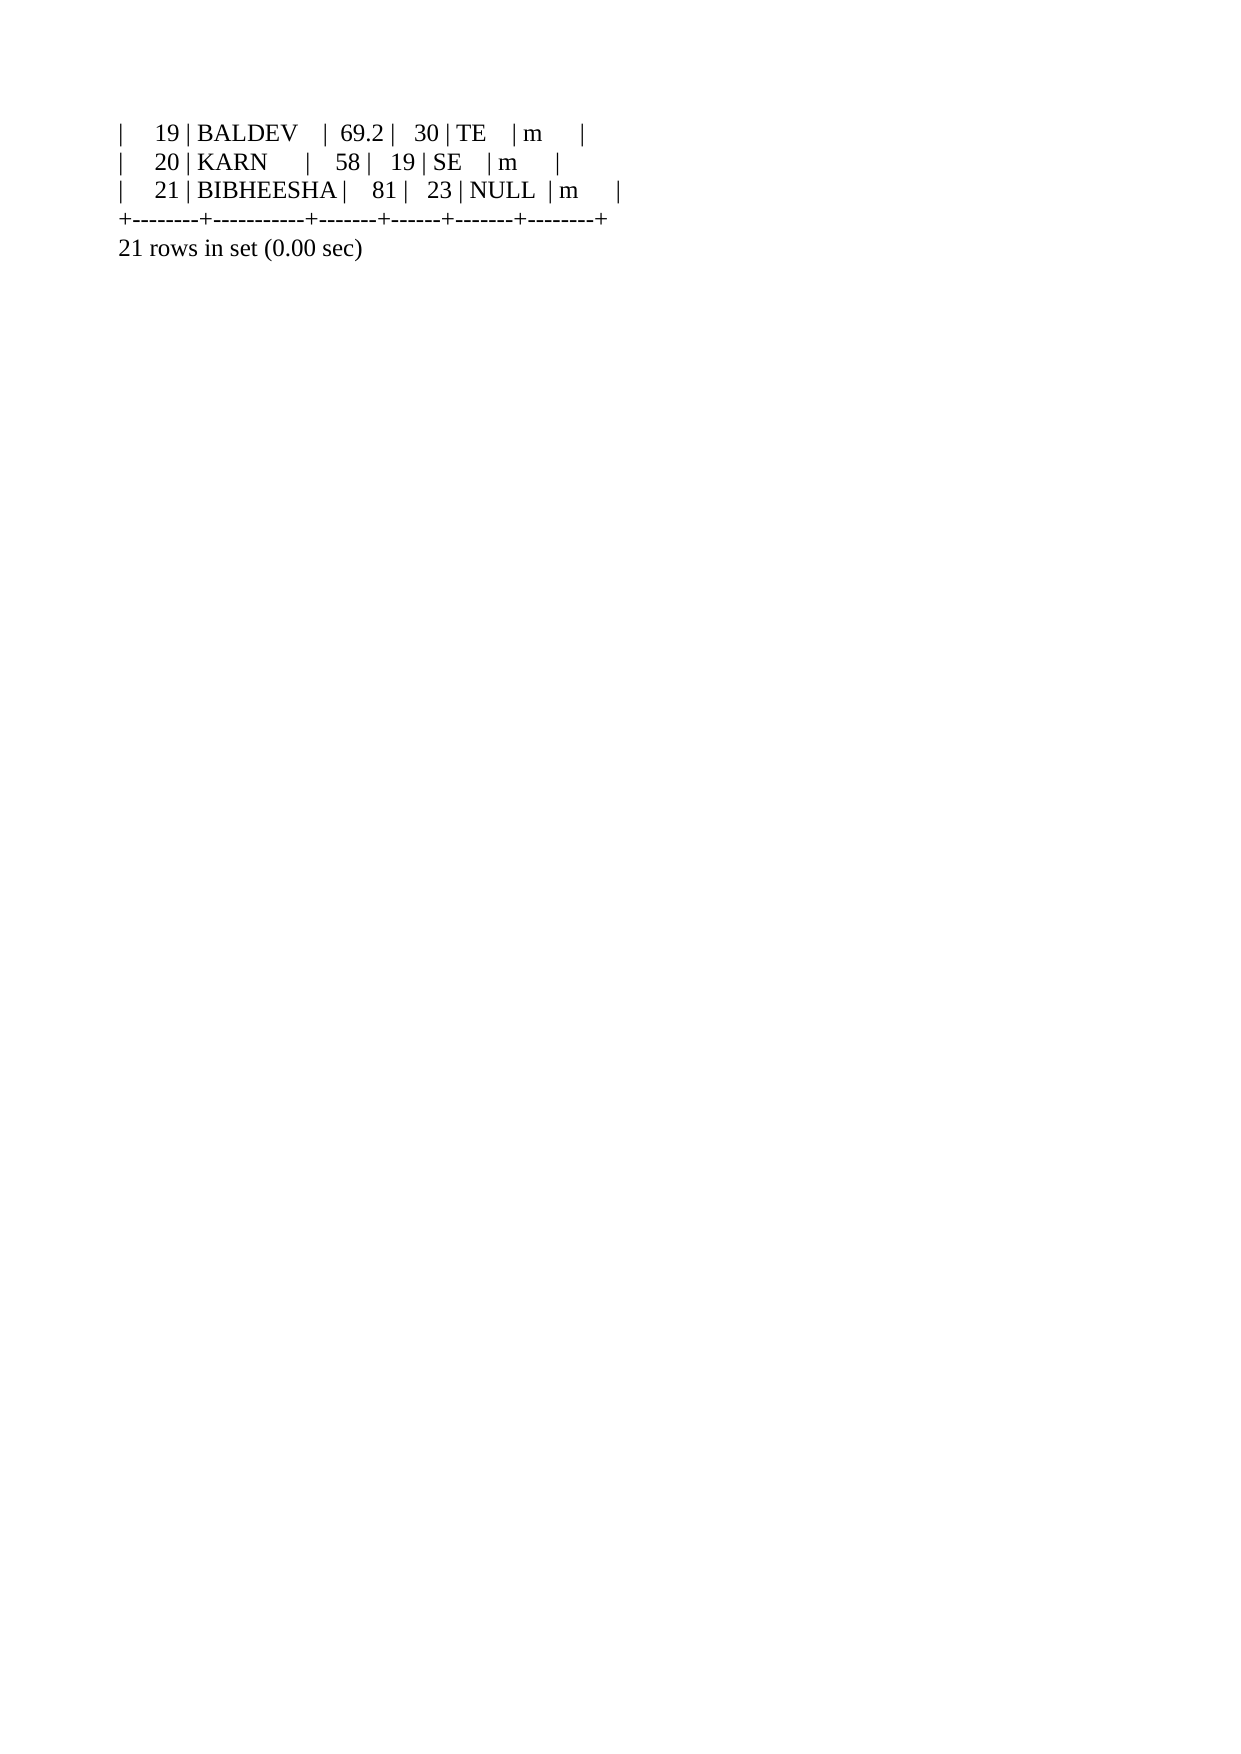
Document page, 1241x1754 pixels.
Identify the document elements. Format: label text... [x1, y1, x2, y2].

text 21 rows in set (0.00 sec) [118, 233, 1122, 262]
text | 20 | KARN | 58 | 19 | SE | m | [118, 147, 1122, 176]
text | 21 | BIBHEESHA | 81 | 23 | NULL | m | [118, 176, 1122, 204]
text | 19 | BALDEV | 69.2 | 30 | TE | m | [118, 118, 1122, 147]
text +--------+-----------+-------+------+-------+--------+ [118, 204, 1122, 233]
